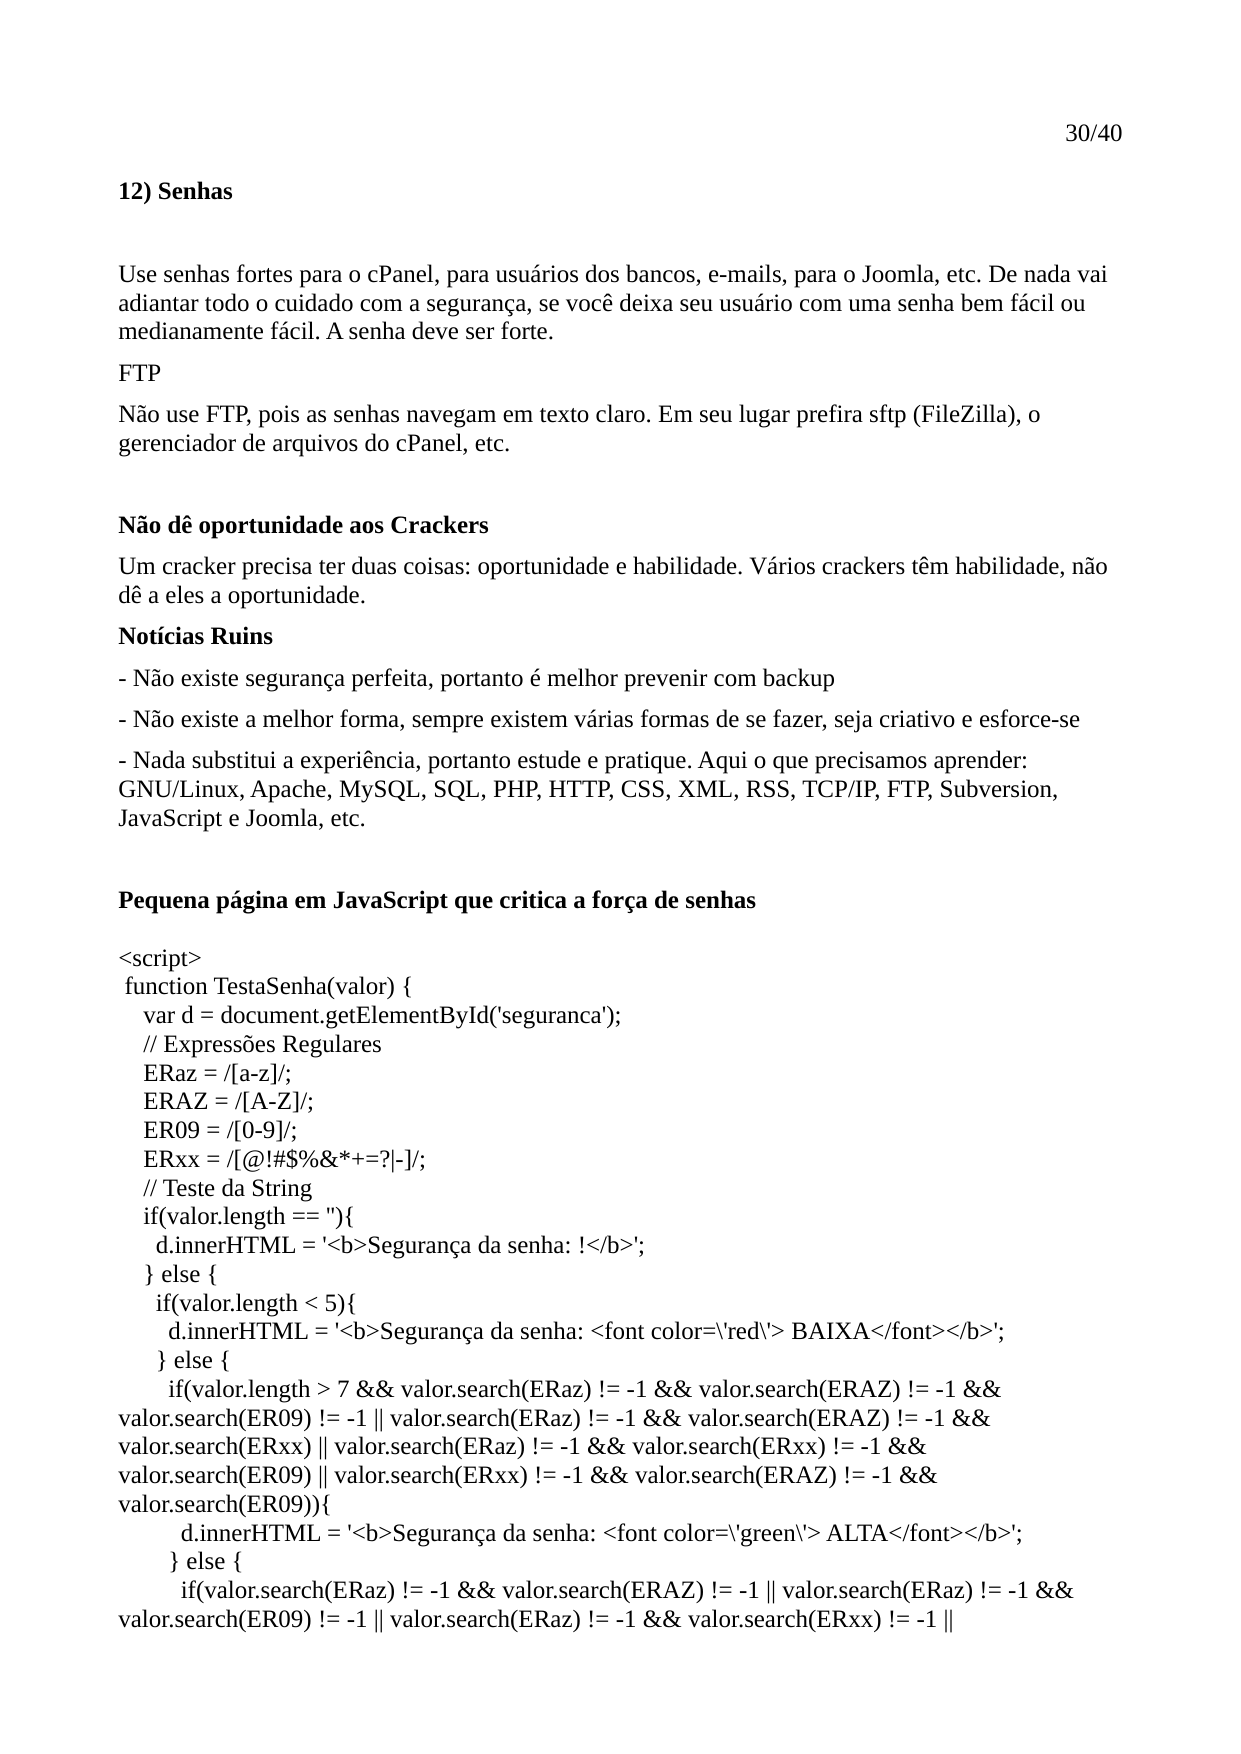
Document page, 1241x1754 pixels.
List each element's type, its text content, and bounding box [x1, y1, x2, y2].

text <script> [118, 943, 1122, 971]
text if(valor.search(ERaz) != -1 && valor.search(ERAZ) != -1 || valor.search(ERaz) != -1 && valor.search(ER09) != -1 || valor.search(ERaz) != -1 && valor.search(ERxx) != -1 || [118, 1575, 1122, 1633]
text Notícias Ruins [118, 621, 1122, 650]
text - Não existe segurança perfeita, portanto é melhor prevenir com backup [118, 663, 1122, 691]
text if(valor.length < 5){ [118, 1288, 1122, 1316]
text if(valor.length > 7 && valor.search(ERaz) != -1 && valor.search(ERAZ) != -1 && valor.search(ER09) != -1 || valor.search(ERaz) != -1 && valor.search(ERAZ) != -1 && valor.search(ERxx) || valor.search(ERaz) != -1 && valor.search(ERxx) != -1 && valor.search(ER09) || valor.search(ERxx) != -1 && valor.search(ERAZ) != -1 && valor.search(ER09)){ [118, 1374, 1122, 1518]
text Não use FTP, pois as senhas navegam em texto claro. Em seu lugar prefira sftp (FileZilla), o gerenciador de arquivos do cPanel, etc. [118, 399, 1122, 456]
text ERxx = /[@!#$%&*+=?|-]/; [118, 1144, 1122, 1173]
text d.innerHTML = '<b>Segurança da senha: <font color=\'red\'> BAIXA</font></b>'; [118, 1316, 1122, 1345]
text d.innerHTML = '<b>Segurança da senha: <font color=\'green\'> ALTA</font></b>'; [118, 1518, 1122, 1546]
text } else { [118, 1546, 1122, 1575]
text var d = document.getElementById('seguranca'); [118, 1000, 1122, 1029]
text Use senhas fortes para o cPanel, para usuários dos bancos, e-mails, para o Joomla, etc. De nada vai adiantar todo o cuidado com a segurança, se você deixa seu usuário com uma senha bem fácil ou medianamente fácil. A senha deve ser forte. [118, 259, 1122, 345]
text Pequena página em JavaScript que critica a força de senhas [118, 885, 1122, 914]
text // Expressões Regulares [118, 1029, 1122, 1058]
text FTP [118, 358, 1122, 386]
text ER09 = /[0-9]/; [118, 1115, 1122, 1144]
text - Não existe a melhor forma, sempre existem várias formas de se fazer, seja criativo e esforce-se [118, 704, 1122, 733]
text ERAZ = /[A-Z]/; [118, 1086, 1122, 1115]
text function TestaSenha(valor) { [118, 971, 1122, 1000]
text 12) Senhas [118, 176, 1122, 205]
text Um cracker precisa ter duas coisas: oportunidade e habilidade. Vários crackers têm habilidade, não dê a eles a oportunidade. [118, 551, 1122, 609]
text Não dê oportunidade aos Crackers [118, 510, 1122, 539]
text if(valor.length == ''){ [118, 1201, 1122, 1230]
text } else { [118, 1345, 1122, 1374]
text ERaz = /[a-z]/; [118, 1058, 1122, 1086]
text } else { [118, 1259, 1122, 1288]
text d.innerHTML = '<b>Segurança da senha: !</b>'; [118, 1230, 1122, 1259]
text // Teste da String [118, 1173, 1122, 1201]
text - Nada substitui a experiência, portanto estude e pratique. Aqui o que precisamos aprender: GNU/Linux, Apache, MySQL, SQL, PHP, HTTP, CSS, XML, RSS, TCP/IP, FTP, Subversion, JavaScript e Joomla, etc. [118, 745, 1122, 831]
